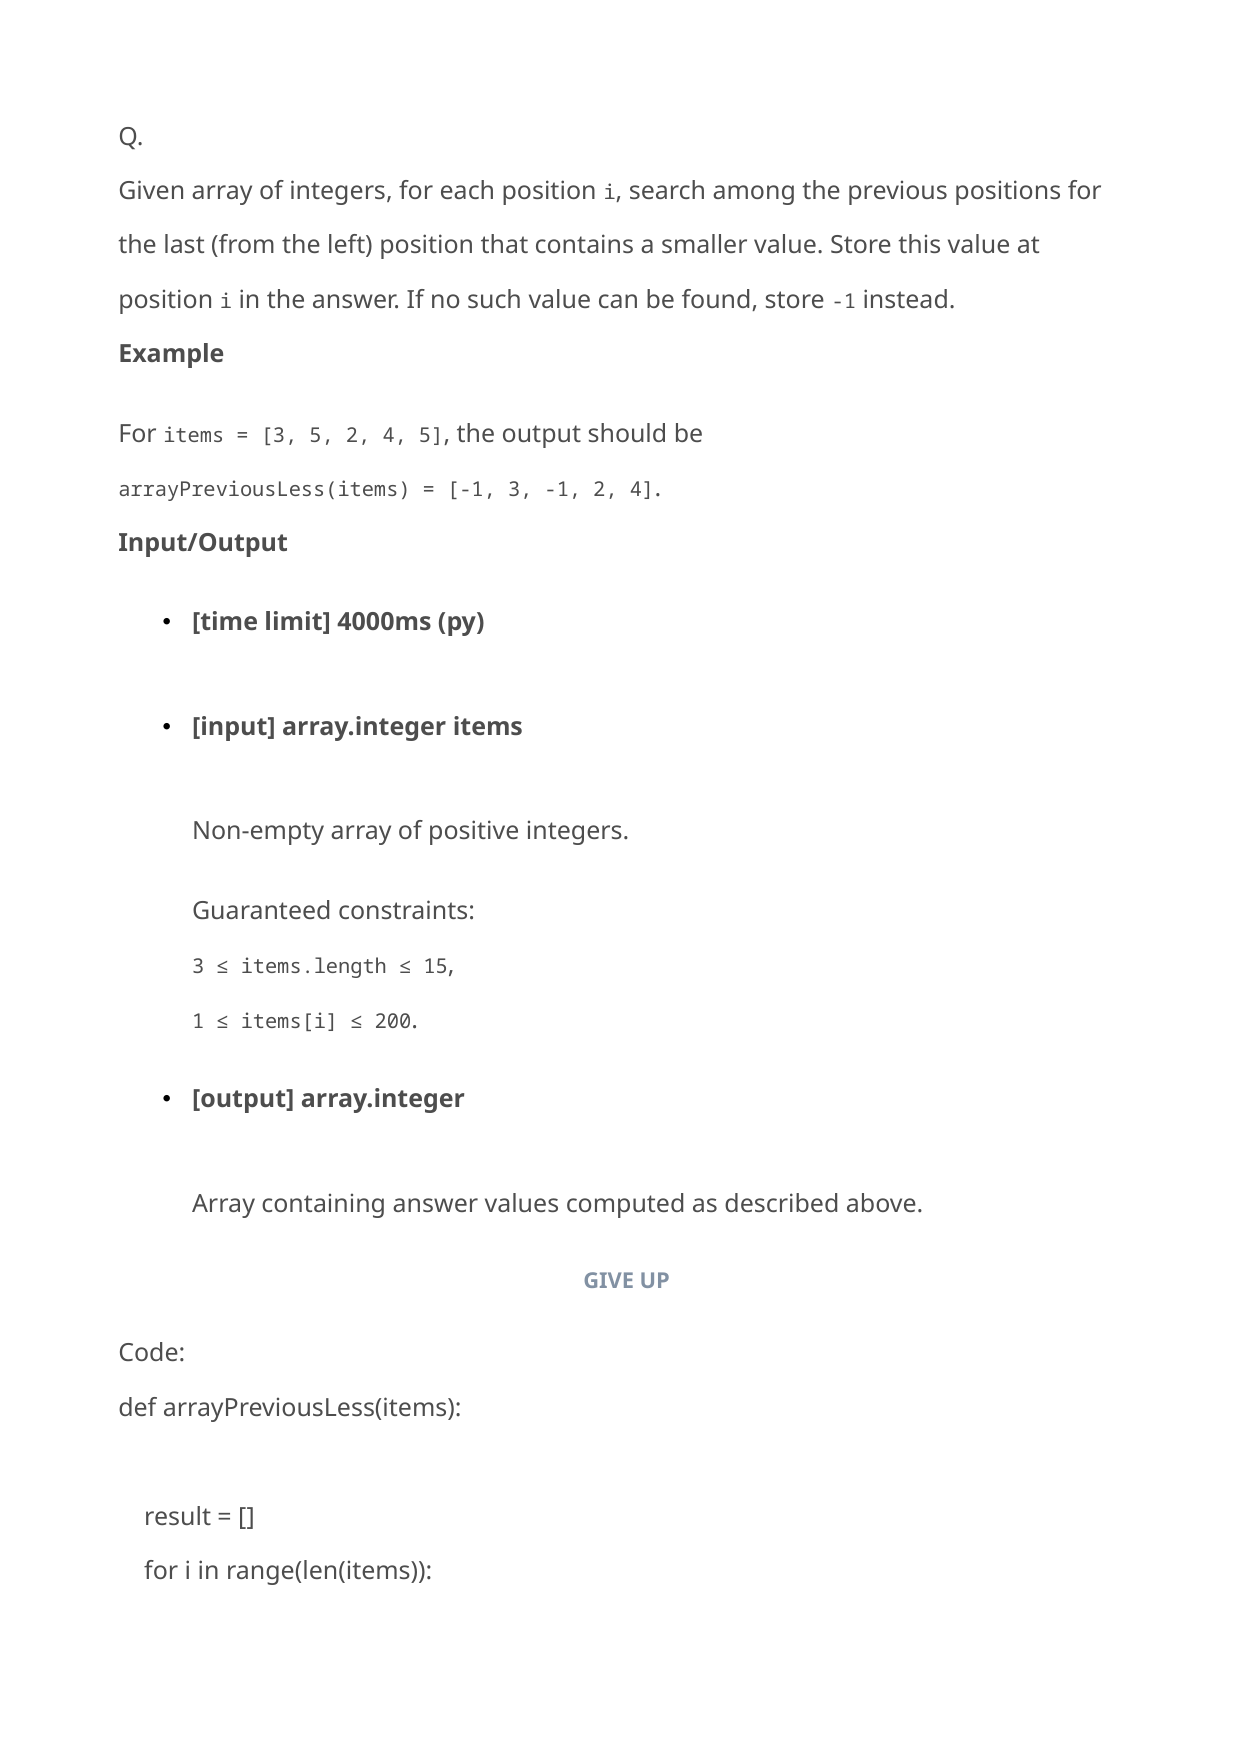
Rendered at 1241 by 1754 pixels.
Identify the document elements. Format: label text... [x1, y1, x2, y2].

list Non-empty array of positive integers. [162, 813, 1122, 847]
text result = [] [118, 1498, 1122, 1532]
text Code: [118, 1335, 1122, 1369]
text for i in range(len(items)): [118, 1553, 1122, 1587]
text Example [118, 336, 1122, 370]
list Guaranteed constraints: 3 ≤ items.length ≤ 15, 1 ≤ items[i] ≤ 200. [162, 892, 1122, 1035]
list [time limit] 4000ms (py) [162, 604, 1122, 638]
text Input/Output [118, 524, 1122, 558]
text GIVE UP [131, 1265, 1122, 1294]
text def arrayPreviousLess(items): [118, 1389, 1122, 1423]
text Q. [118, 118, 1122, 152]
list Array containing answer values computed as described above. [162, 1185, 1122, 1219]
text Given array of integers, for each position i, search among the previous positions for the last (from the left) position that contains a smaller value. Store this value at position i in the answer. If no such value can be found, store -1 instead. [118, 173, 1122, 316]
text For items = [3, 5, 2, 4, 5], the output should be arrayPreviousLess(items) = [-1, 3, -1, 2, 4]. [118, 416, 1122, 504]
list [output] array.integer [162, 1081, 1122, 1115]
list [input] array.integer items [162, 708, 1122, 742]
